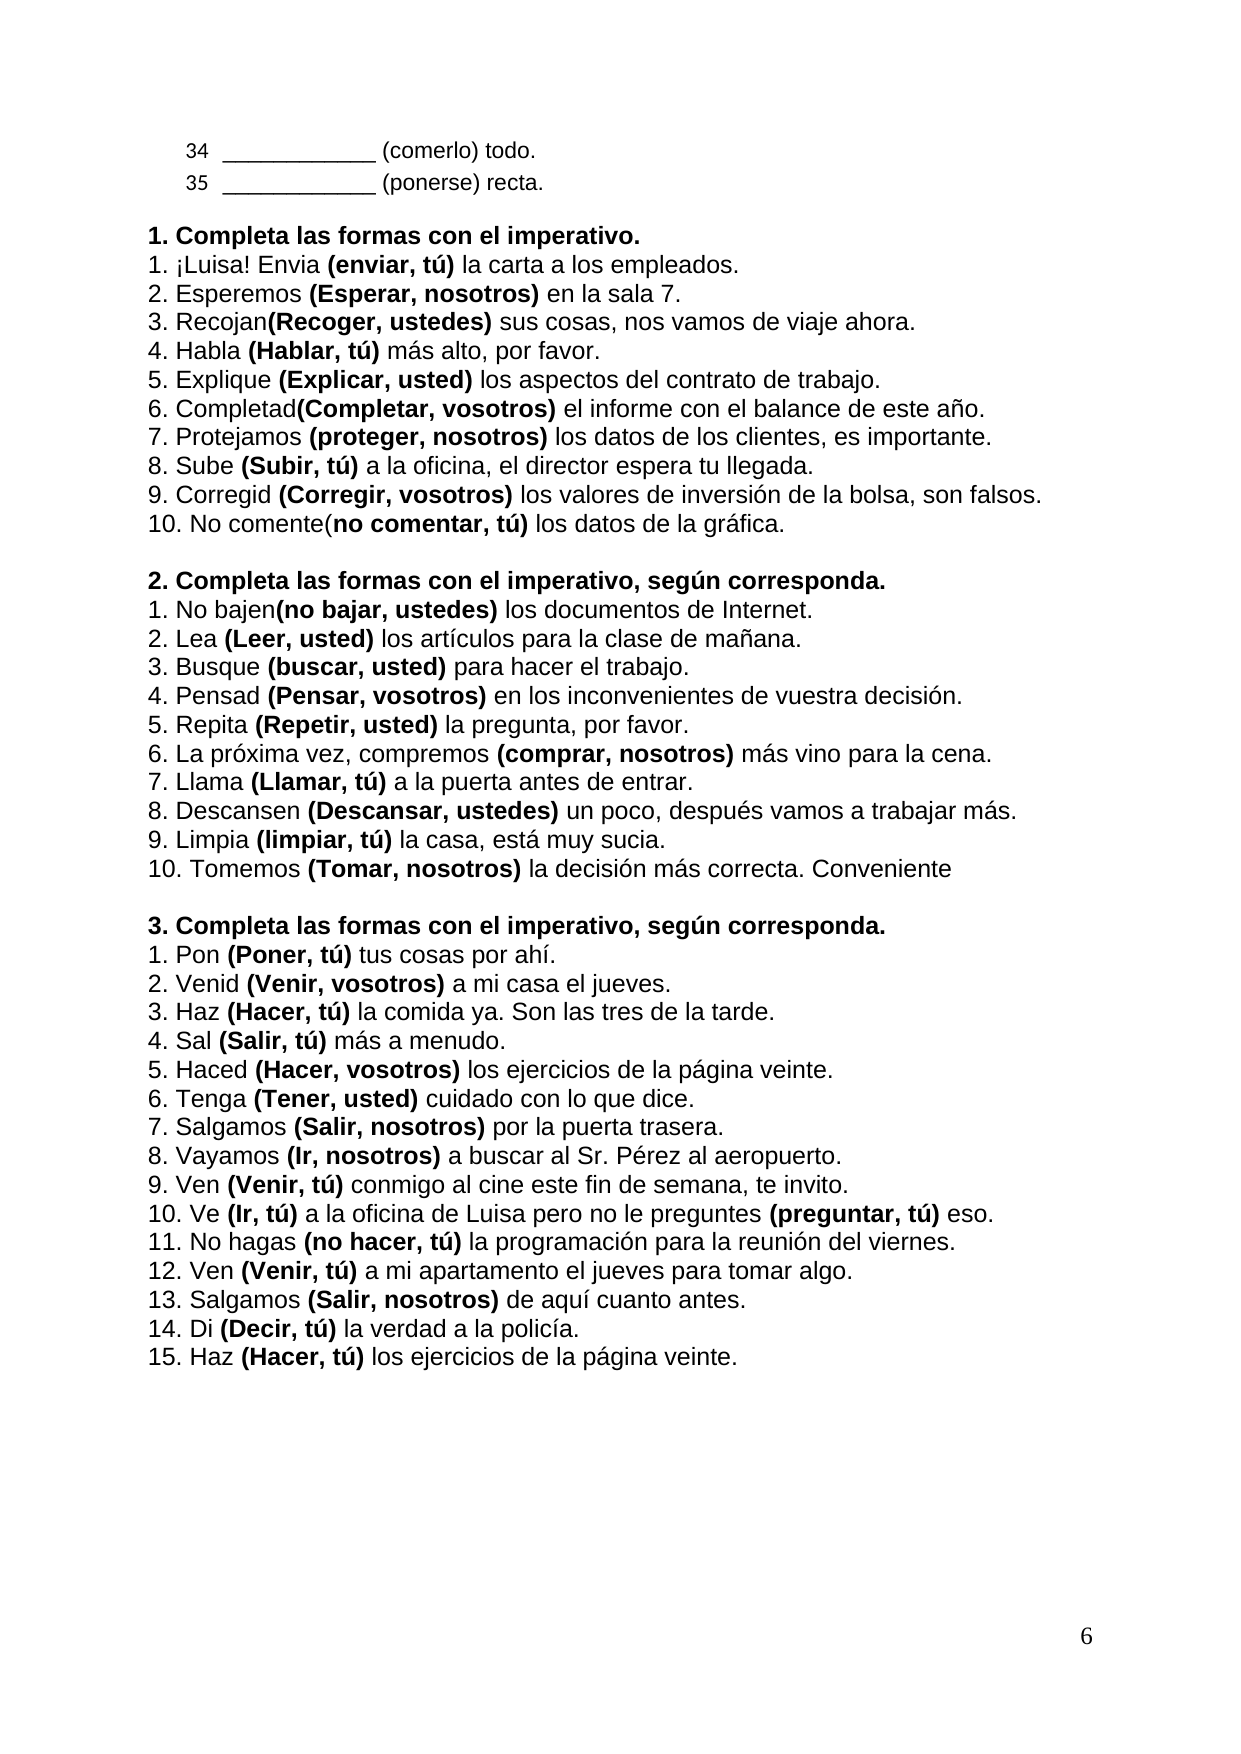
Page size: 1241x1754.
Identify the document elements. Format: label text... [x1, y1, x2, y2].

text 15. Haz (Hacer, tú) los ejercicios de la página veinte. [148, 1342, 1092, 1371]
text 8. Sube (Subir, tú) a la oficina, el director espera tu llegada. [148, 451, 1092, 480]
text 10. Ve (Ir, tú) a la oficina de Luisa pero no le preguntes (preguntar, tú) eso. [148, 1198, 1092, 1227]
text 14. Di (Decir, tú) la verdad a la policía. [148, 1313, 1092, 1342]
text 3. Completa las formas con el imperativo, según corresponda. [148, 911, 1092, 940]
text 7. Protejamos (proteger, nosotros) los datos de los clientes, es importante. [148, 422, 1092, 451]
text 3. Busque (buscar, usted) para hacer el trabajo. [148, 652, 1092, 681]
text 3. Haz (Hacer, tú) la comida ya. Son las tres de la tarde. [148, 997, 1092, 1026]
text 7. Salgamos (Salir, nosotros) por la puerta trasera. [148, 1112, 1092, 1141]
text 1. No bajen(no bajar, ustedes) los documentos de Internet. [148, 595, 1092, 623]
text 2. Completa las formas con el imperativo, según corresponda. [148, 566, 1092, 595]
text 13. Salgamos (Salir, nosotros) de aquí cuanto antes. [148, 1285, 1092, 1313]
text 7. Llama (Llamar, tú) a la puerta antes de entrar. [148, 767, 1092, 796]
text 1. ¡Luisa! Envia (enviar, tú) la carta a los empleados. [148, 250, 1092, 278]
text 6. La próxima vez, compremos (comprar, nosotros) más vino para la cena. [148, 738, 1092, 767]
text 4. Habla (Hablar, tú) más alto, por favor. [148, 336, 1092, 365]
text 6. Tenga (Tener, usted) cuidado con lo que dice. [148, 1083, 1092, 1112]
text 9. Corregid (Corregir, vosotros) los valores de inversión de la bolsa, son falsos. [148, 480, 1092, 508]
text 8. Descansen (Descansar, ustedes) un poco, después vamos a trabajar más. [148, 796, 1092, 825]
text 4. Pensad (Pensar, vosotros) en los inconvenientes de vuestra decisión. [148, 681, 1092, 710]
text 4. Sal (Salir, tú) más a menudo. [148, 1026, 1092, 1055]
text 2. Esperemos (Esperar, nosotros) en la sala 7. [148, 278, 1092, 307]
text 12. Ven (Venir, tú) a mi apartamento el jueves para tomar algo. [148, 1256, 1092, 1285]
text 5. Explique (Explicar, usted) los aspectos del contrato de trabajo. [148, 365, 1092, 393]
text 3. Recojan(Recoger, ustedes) sus cosas, nos vamos de viaje ahora. [148, 307, 1092, 336]
text 2. Lea (Leer, usted) los artículos para la clase de mañana. [148, 623, 1092, 652]
text 1. Pon (Poner, tú) tus cosas por ahí. [148, 940, 1092, 968]
text 8. Vayamos (Ir, nosotros) a buscar al Sr. Pérez al aeropuerto. [148, 1141, 1092, 1170]
list ____________ (ponerse) recta. [185, 168, 1092, 196]
text 5. Repita (Repetir, usted) la pregunta, por favor. [148, 710, 1092, 738]
text 6. Completad(Completar, vosotros) el informe con el balance de este año. [148, 393, 1092, 422]
text 5. Haced (Hacer, vosotros) los ejercicios de la página veinte. [148, 1055, 1092, 1083]
text 10. Tomemos (Tomar, nosotros) la decisión más correcta. Conveniente [148, 853, 1092, 882]
text 11. No hagas (no hacer, tú) la programación para la reunión del viernes. [148, 1227, 1092, 1256]
text 2. Venid (Venir, vosotros) a mi casa el jueves. [148, 968, 1092, 997]
text 10. No comente(no comentar, tú) los datos de la gráfica. [148, 508, 1092, 537]
text 9. Limpia (limpiar, tú) la casa, está muy sucia. [148, 825, 1092, 853]
text 9. Ven (Venir, tú) conmigo al cine este fin de semana, te invito. [148, 1170, 1092, 1198]
text 1. Completa las formas con el imperativo. [148, 221, 1092, 250]
list ____________ (comerlo) todo. [185, 136, 1092, 164]
